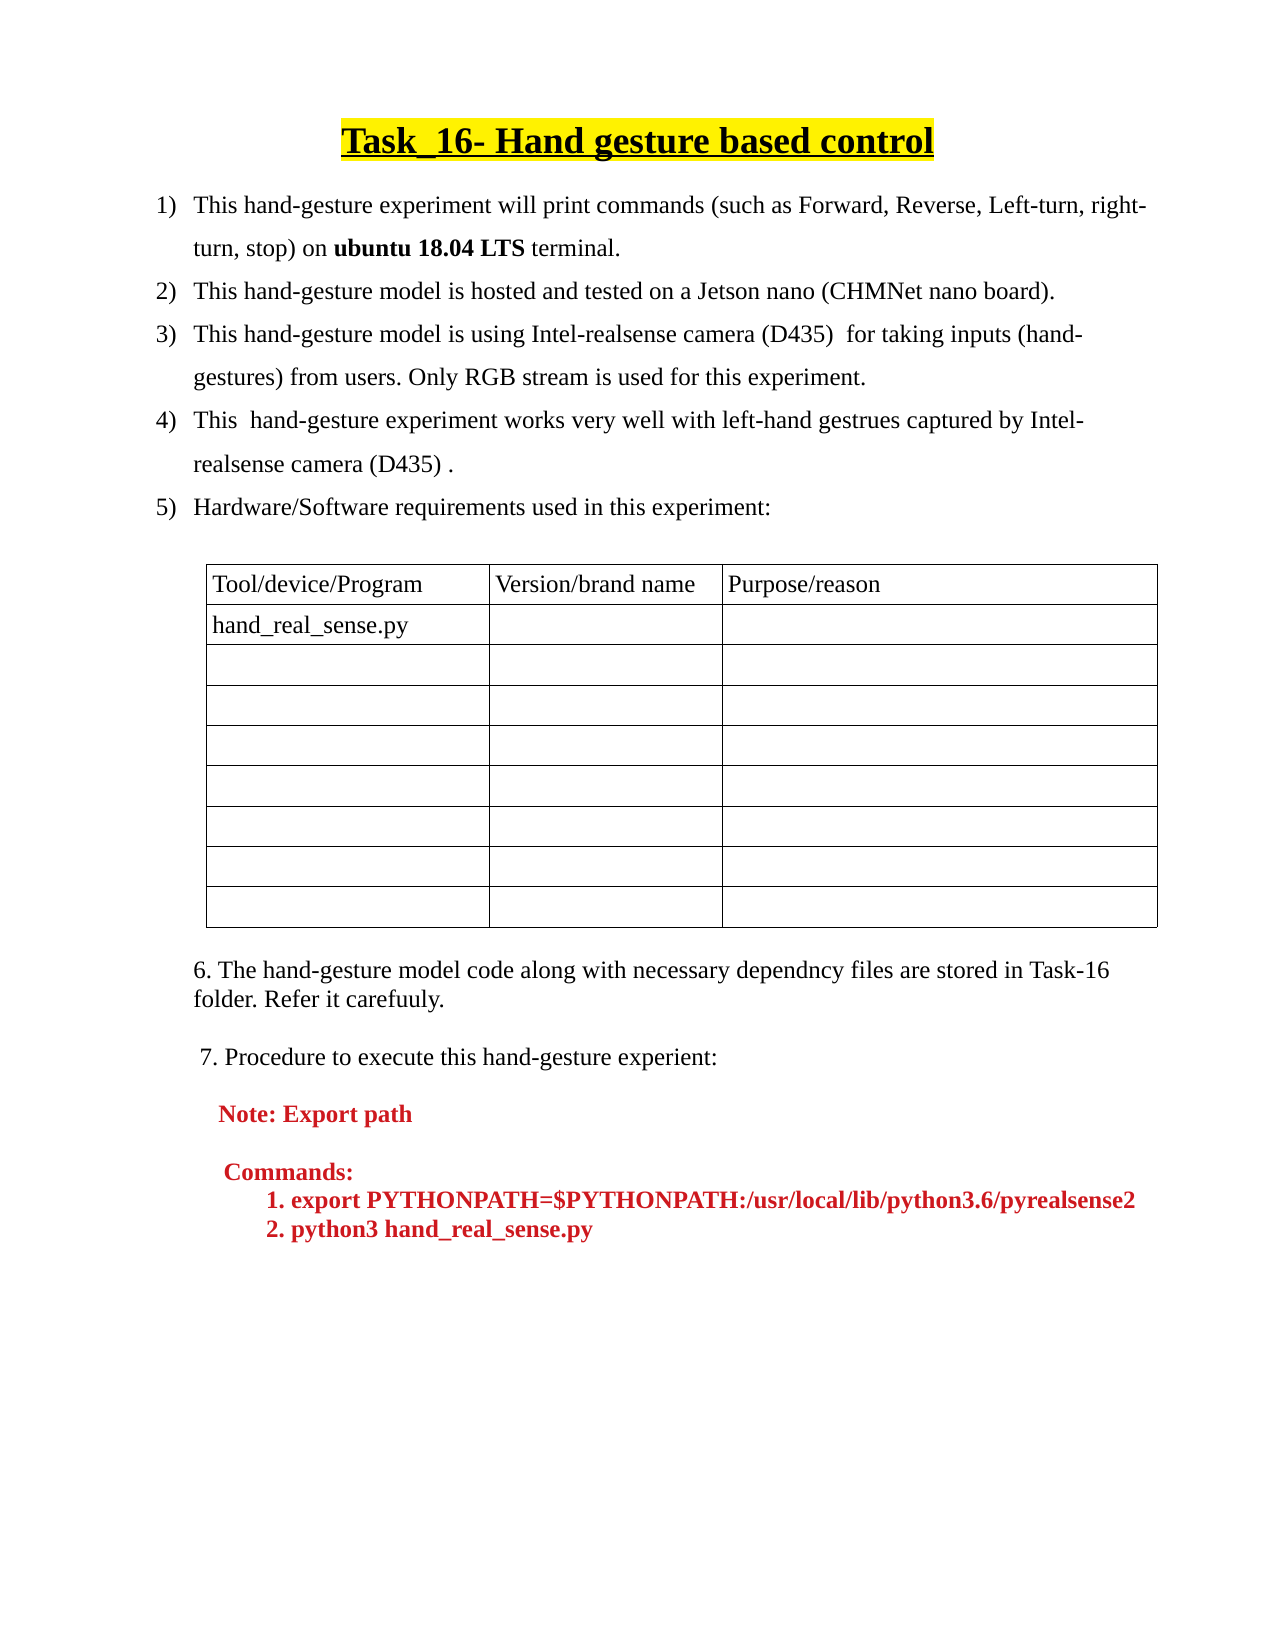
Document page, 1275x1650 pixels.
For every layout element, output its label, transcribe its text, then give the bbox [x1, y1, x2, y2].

list 6. The hand-gesture model code along with necessary dependncy files are stored in Task-16 folder. Refer it carefuuly. [156, 955, 1157, 1013]
table_cell [723, 887, 1157, 927]
table_cell [207, 887, 489, 927]
table_header Version/brand name [490, 565, 722, 604]
table_header Purpose/reason [723, 565, 1157, 604]
list This hand-gesture model is hosted and tested on a Jetson nano (CHMNet nano board). [156, 276, 1157, 305]
table_cell hand_real_sense.py [207, 605, 489, 644]
list Hardware/Software requirements used in this experiment: [156, 492, 1157, 521]
text Task_16- Hand gesture based control [118, 118, 1157, 161]
table_cell [490, 807, 722, 846]
table_cell [723, 605, 1157, 644]
list This hand-gesture experiment will print commands (such as Forward, Reverse, Left-turn, right-turn, stop) on ubuntu 18.04 LTS terminal. [156, 190, 1157, 262]
table_cell [723, 847, 1157, 886]
table_cell [490, 766, 722, 806]
text Note: Export path [118, 1099, 1157, 1128]
text Commands: [118, 1157, 1157, 1185]
table_cell [207, 686, 489, 725]
table_cell [207, 847, 489, 886]
text 7. Procedure to execute this hand-gesture experient: [118, 1042, 1157, 1070]
table_cell [207, 726, 489, 765]
table_cell [723, 726, 1157, 765]
table_cell [723, 645, 1157, 685]
table_cell [490, 726, 722, 765]
table_cell [490, 645, 722, 685]
table_cell [207, 766, 489, 806]
table_header Tool/device/Program [207, 565, 489, 604]
table_cell [207, 807, 489, 846]
text 1. export PYTHONPATH=$PYTHONPATH:/usr/local/lib/python3.6/pyrealsense2 [118, 1185, 1157, 1214]
table_cell [723, 766, 1157, 806]
table_cell [207, 645, 489, 685]
table_cell [723, 686, 1157, 725]
table_cell [490, 847, 722, 886]
table_cell [490, 605, 722, 644]
table_cell [723, 807, 1157, 846]
list This hand-gesture model is using Intel-realsense camera (D435) for taking inputs (hand-gestures) from users. Only RGB stream is used for this experiment. [156, 319, 1157, 391]
text 2. python3 hand_real_sense.py [118, 1214, 1157, 1243]
table_cell [490, 887, 722, 927]
list This hand-gesture experiment works very well with left-hand gestrues captured by Intel-realsense camera (D435) . [156, 406, 1157, 477]
table_cell [490, 686, 722, 725]
